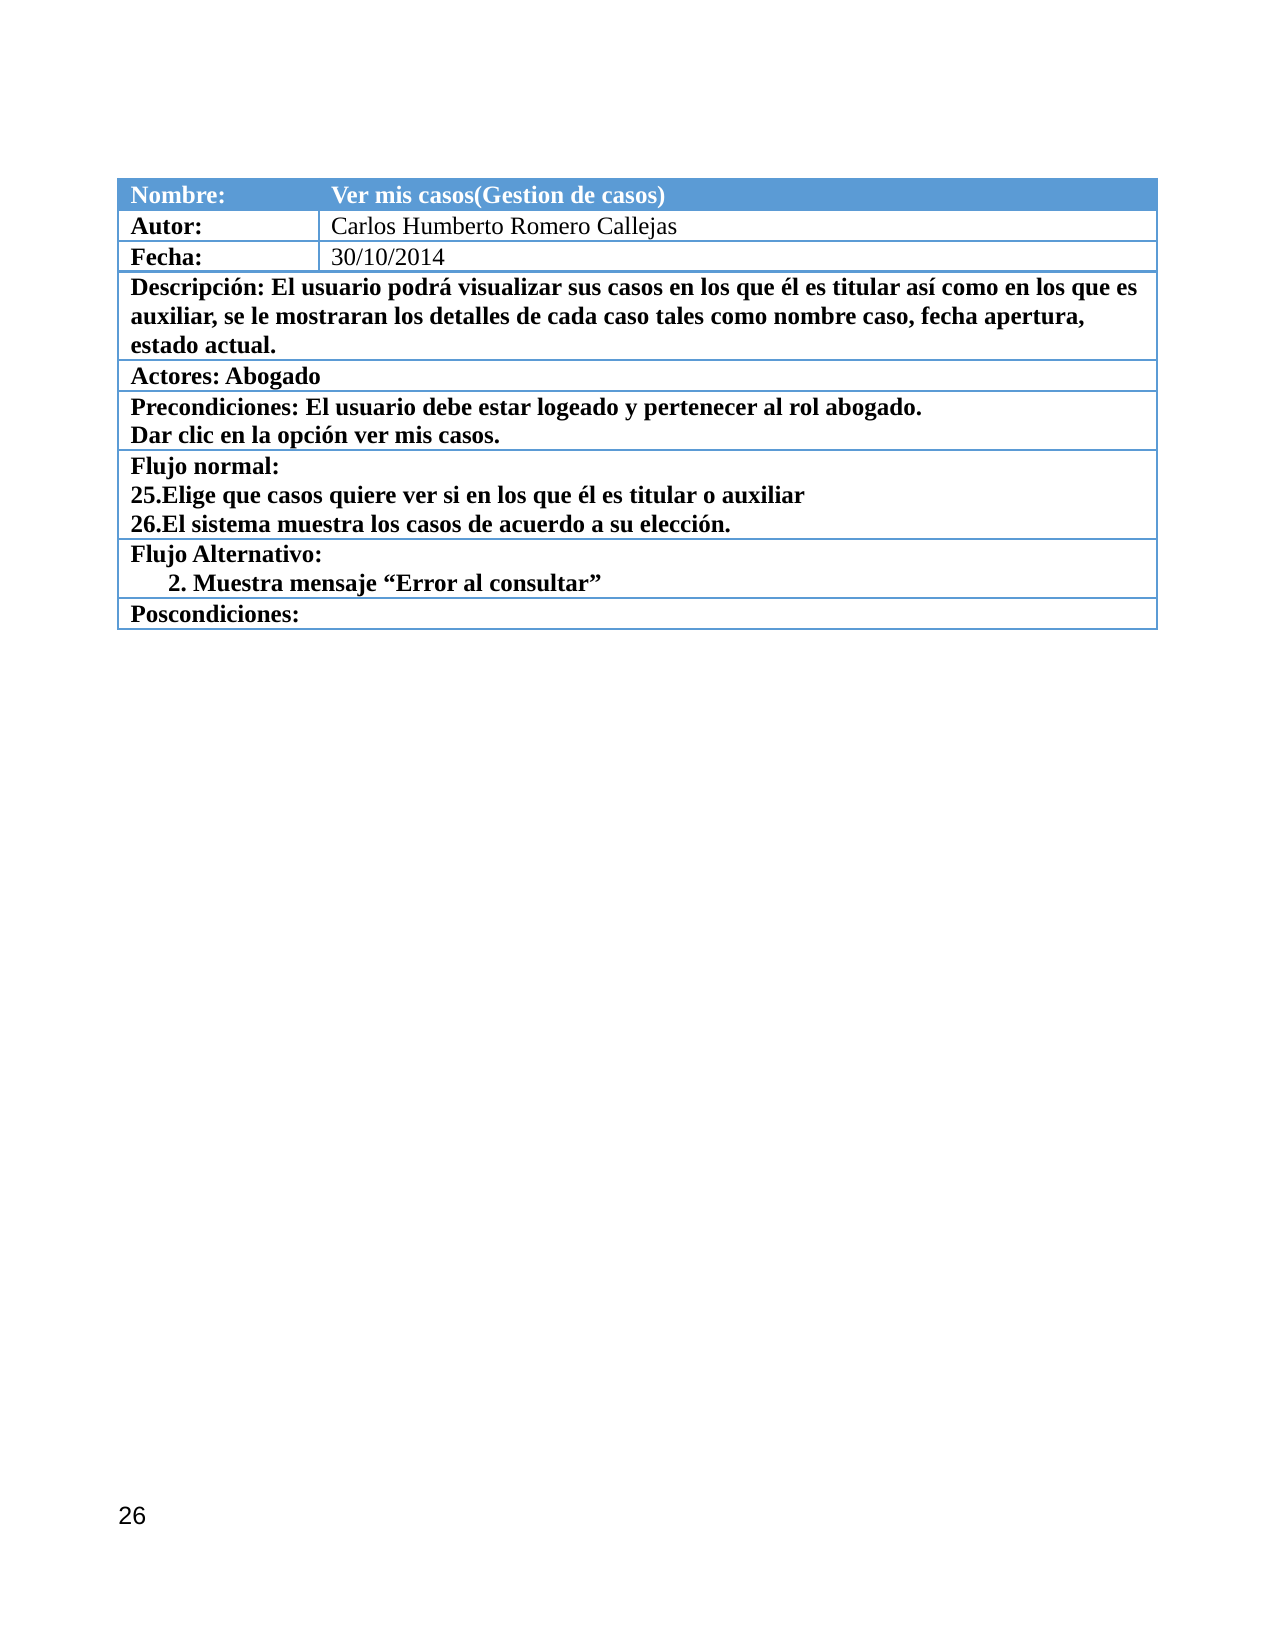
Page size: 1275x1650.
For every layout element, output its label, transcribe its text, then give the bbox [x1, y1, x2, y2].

table_cell Precondiciones: El usuario debe estar logeado y pertenecer al rol abogado. Dar clic en la opción ver mis casos. [119, 392, 1156, 449]
table_cell Poscondiciones: [119, 599, 1156, 628]
table_cell Descripción: El usuario podrá visualizar sus casos en los que él es titular así como en los que es auxiliar, se le mostraran los detalles de cada caso tales como nombre caso, fecha apertura, estado actual. [119, 273, 1156, 359]
table_header Nombre: [119, 180, 318, 209]
table_header Ver mis casos(Gestion de casos) [320, 180, 1156, 209]
table_cell Carlos Humberto Romero Callejas [320, 211, 1156, 239]
table_cell Flujo normal: Elige que casos quiere ver si en los que él es titular o auxiliar El sistema muestra los casos de acuerdo a su elección. [119, 451, 1156, 537]
table_cell Autor: [119, 211, 318, 239]
table_cell Actores: Abogado [119, 361, 1156, 389]
table_cell Fecha: [119, 242, 318, 270]
table_cell 30/10/2014 [320, 242, 1156, 270]
table_cell Flujo Alternativo: 2. Muestra mensaje “Error al consultar” [119, 540, 1156, 597]
